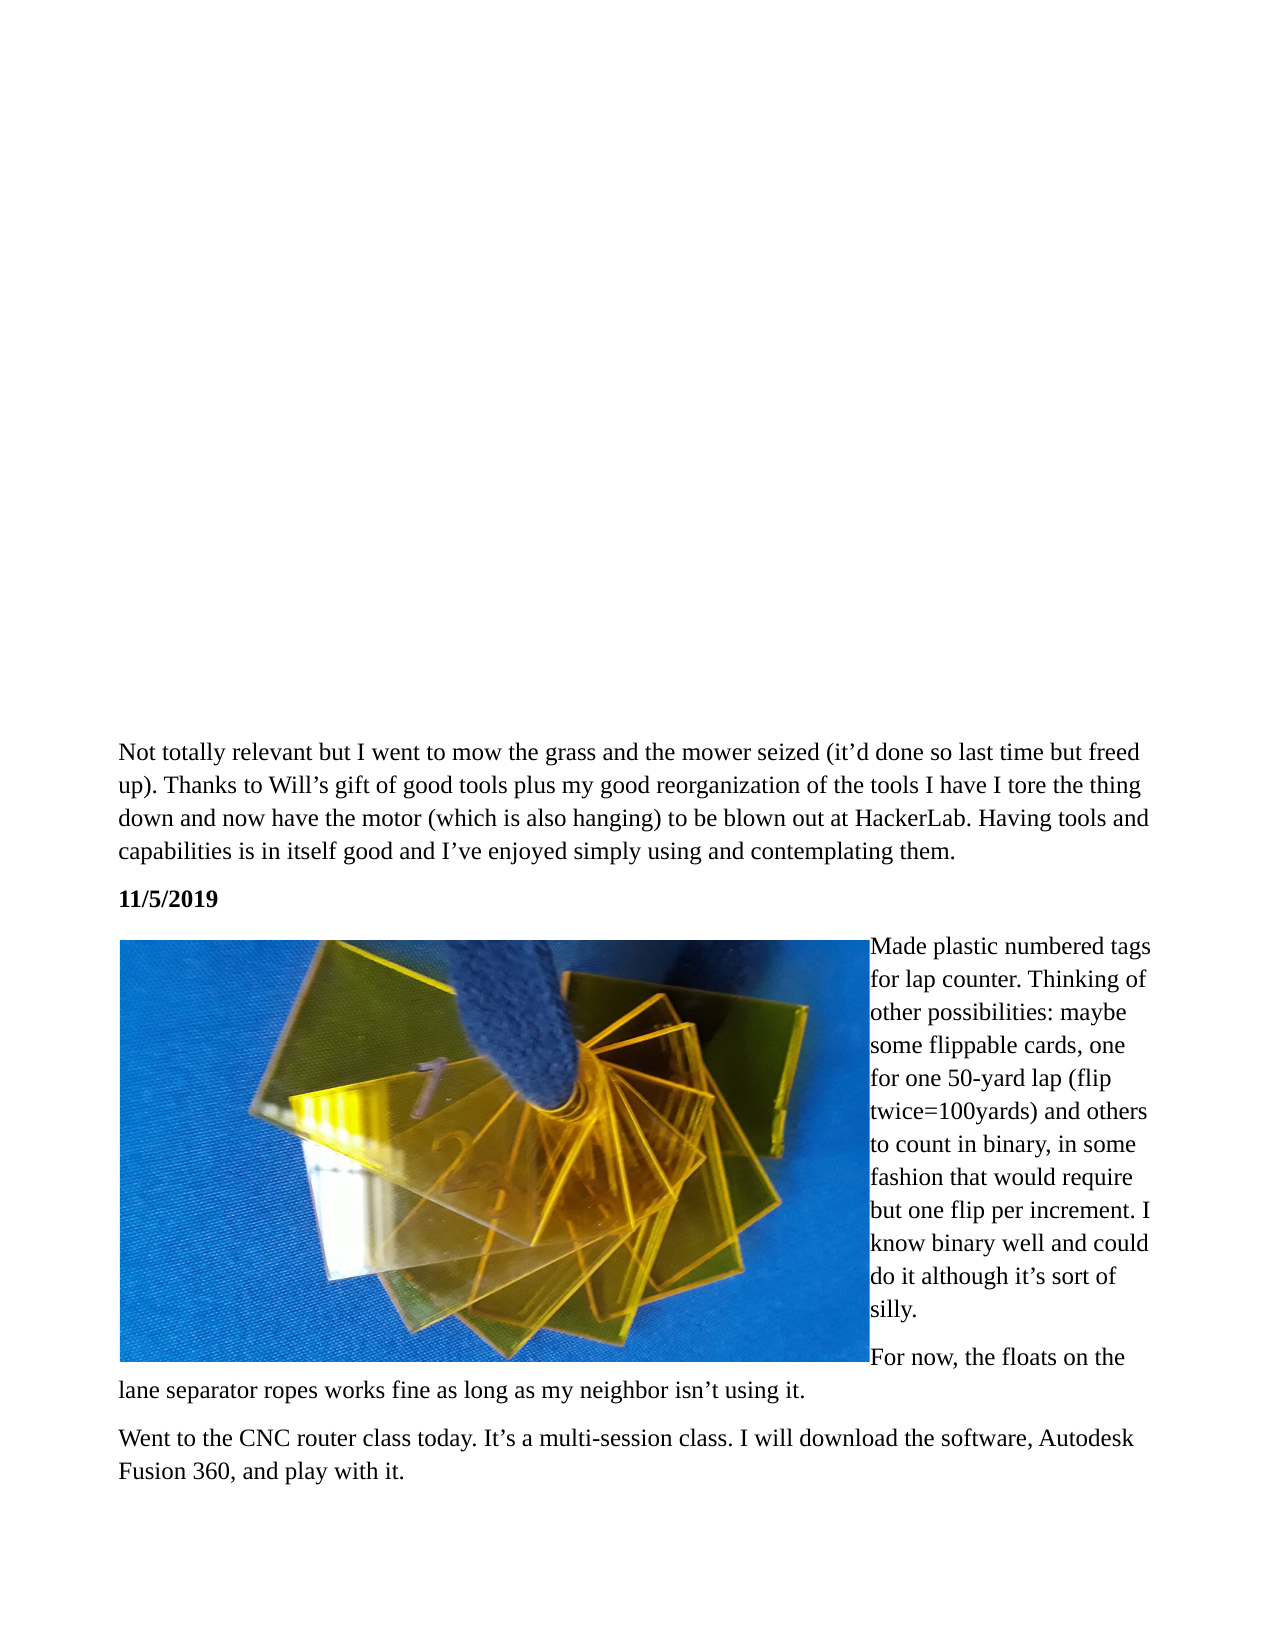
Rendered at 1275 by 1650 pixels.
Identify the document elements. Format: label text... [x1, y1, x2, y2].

text Made plastic numbered tags for lap counter. Thinking of other possibilities: maybe some flippable cards, one for one 50-yard lap (flip twice=100yards) and others to count in binary, in some fashion that would require but one flip per increment. I know binary well and could do it although it’s sort of silly. [118, 931, 1157, 1323]
picture [119, 940, 870, 1362]
text Not totally relevant but I went to mow the grass and the mower seized (it’d done so last time but freed up). Thanks to Will’s gift of good tools plus my good reorganization of the tools I have I tore the thing down and now have the motor (which is also hanging) to be blown out at HackerLab. Having tools and capabilities is in itself good and I’ve enjoyed simply using and contemplating them. [118, 737, 1157, 865]
text For now, the floats on the lane separator ropes works fine as long as my neighbor isn’t using it. [118, 1342, 1157, 1404]
text 11/5/2019 [118, 884, 1157, 912]
text Went to the CNC router class today. It’s a multi-session class. I will download the software, Autodesk Fusion 360, and play with it. [118, 1423, 1157, 1484]
